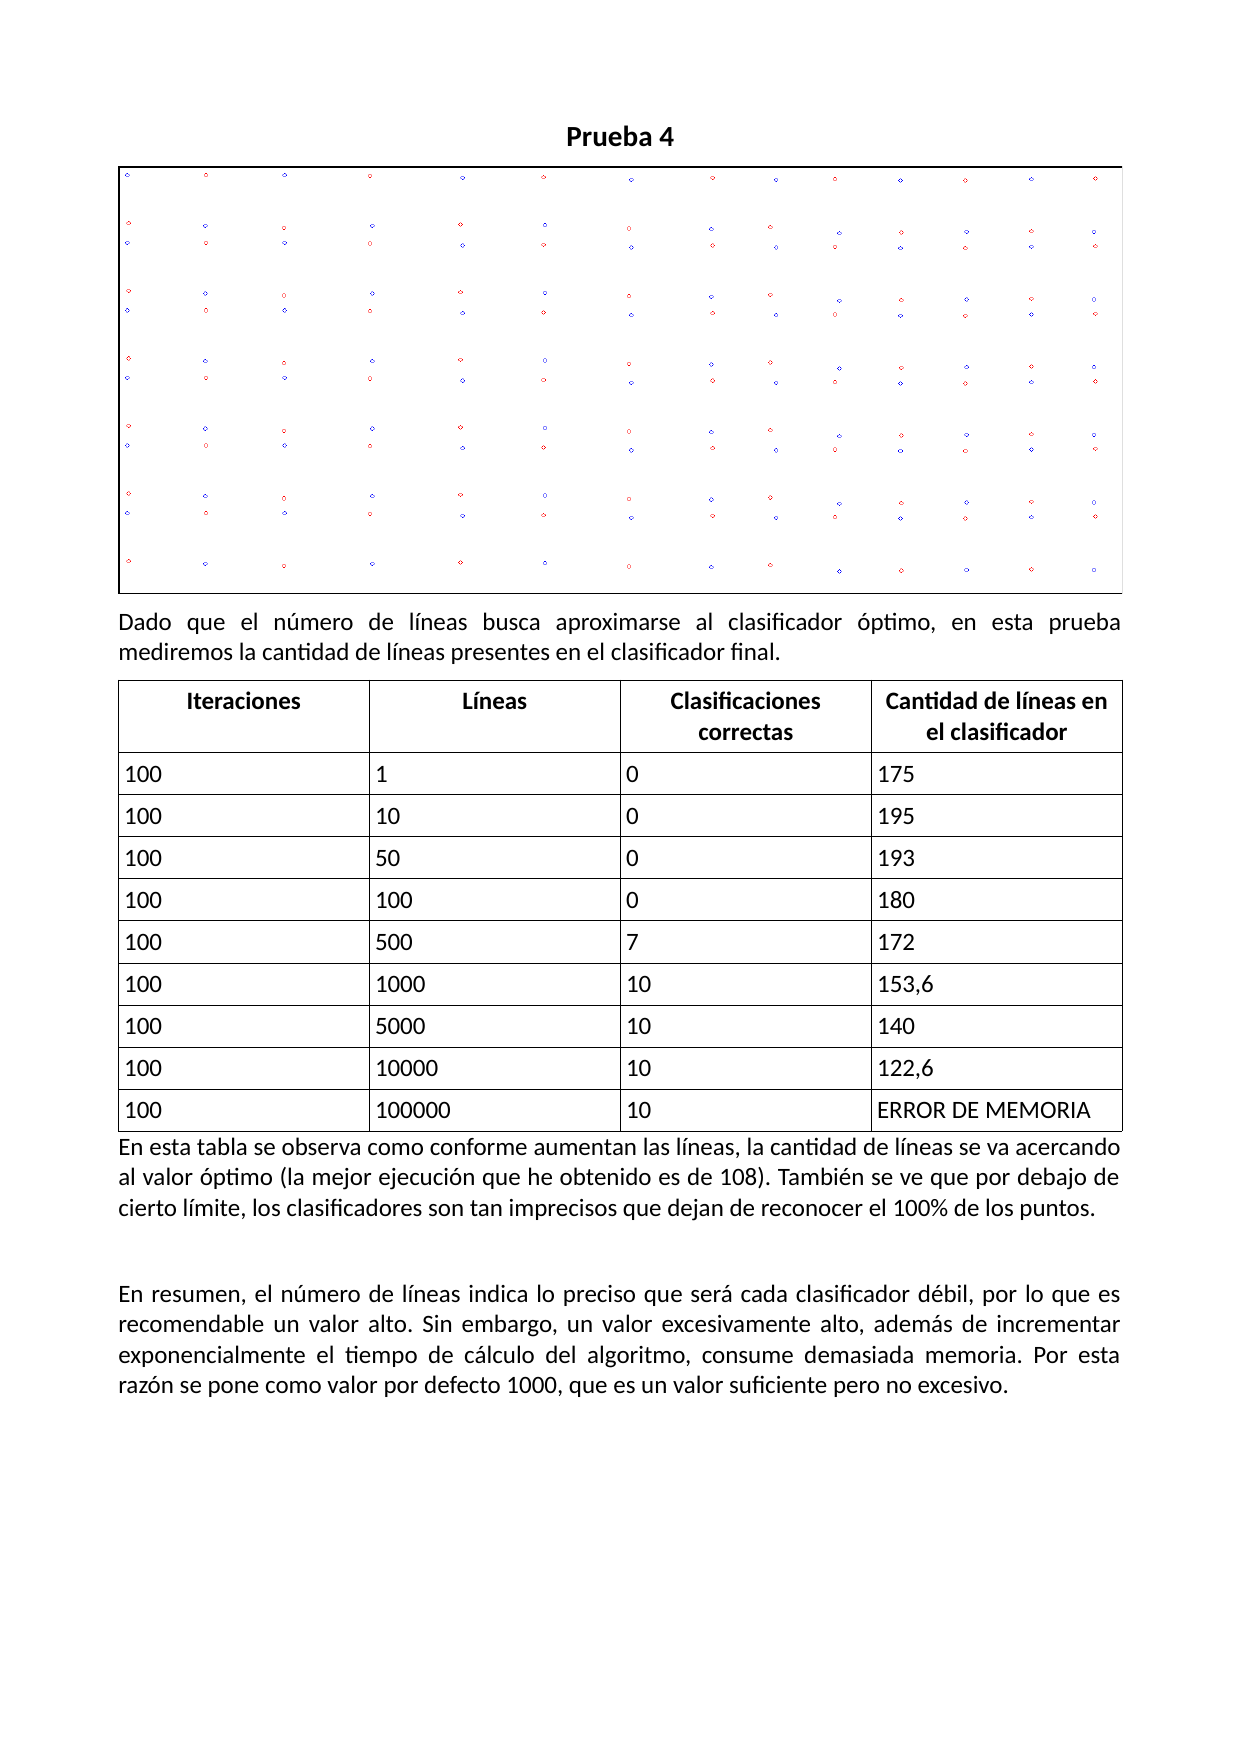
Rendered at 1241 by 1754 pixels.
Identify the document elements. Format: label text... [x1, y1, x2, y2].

table_cell 172 [872, 921, 1122, 962]
table_cell 100 [119, 753, 369, 794]
table_cell 100000 [370, 1090, 620, 1131]
text En resumen, el número de líneas indica lo preciso que será cada clasificador débil, por lo que es recomendable un valor alto. Sin embargo, un valor excesivamente alto, además de incrementar exponencialmente el tiempo de cálculo del algoritmo, consume demasiada memoria. Por esta razón se pone como valor por defecto 1000, que es un valor suficiente pero no excesivo. [118, 1278, 1122, 1400]
table_cell 10 [621, 1048, 871, 1089]
text En esta tabla se observa como conforme aumentan las líneas, la cantidad de líneas se va acercando al valor óptimo (la mejor ejecución que he obtenido es de 108). También se ve que por debajo de cierto límite, los clasificadores son tan imprecisos que dejan de reconocer el 100% de los puntos. [118, 1132, 1122, 1222]
table_cell 100 [119, 921, 369, 962]
table_header Líneas [370, 681, 620, 752]
table_cell 180 [872, 879, 1122, 920]
table_cell 0 [621, 795, 871, 836]
table_cell 100 [119, 879, 369, 920]
table_cell 140 [872, 1006, 1122, 1047]
text Dado que el número de líneas busca aproximarse al clasificador óptimo, en esta prueba mediremos la cantidad de líneas presentes en el clasificador final. [118, 606, 1122, 667]
table_cell 175 [872, 753, 1122, 794]
table_cell 500 [370, 921, 620, 962]
table_cell 100 [119, 1048, 369, 1089]
table_cell 100 [370, 879, 620, 920]
table_cell 193 [872, 837, 1122, 878]
table_cell 0 [621, 879, 871, 920]
table_cell 195 [872, 795, 1122, 836]
table_cell 10 [621, 1006, 871, 1047]
table_cell 100 [119, 837, 369, 878]
table_cell 100 [119, 795, 369, 836]
table_cell 5000 [370, 1006, 620, 1047]
table_cell 10 [621, 964, 871, 1004]
table_header Iteraciones [119, 681, 369, 752]
table_cell 10 [370, 795, 620, 836]
table_cell ERROR DE MEMORIA [872, 1090, 1122, 1131]
table_cell 1000 [370, 964, 620, 1004]
table_cell 7 [621, 921, 871, 962]
table_header Clasificaciones correctas [621, 681, 871, 752]
table_cell 100 [119, 1006, 369, 1047]
subtitle Prueba 4 [118, 118, 1122, 154]
table_cell 100 [119, 964, 369, 1004]
table_cell 10000 [370, 1048, 620, 1089]
table_cell 50 [370, 837, 620, 878]
table_cell 122,6 [872, 1048, 1122, 1089]
table_header Cantidad de líneas en el clasificador [872, 681, 1122, 752]
table_cell 153,6 [872, 964, 1122, 1004]
table_cell 100 [119, 1090, 369, 1131]
table_cell 0 [621, 753, 871, 794]
table_cell 10 [621, 1090, 871, 1131]
table_cell 0 [621, 837, 871, 878]
table_cell 1 [370, 753, 620, 794]
